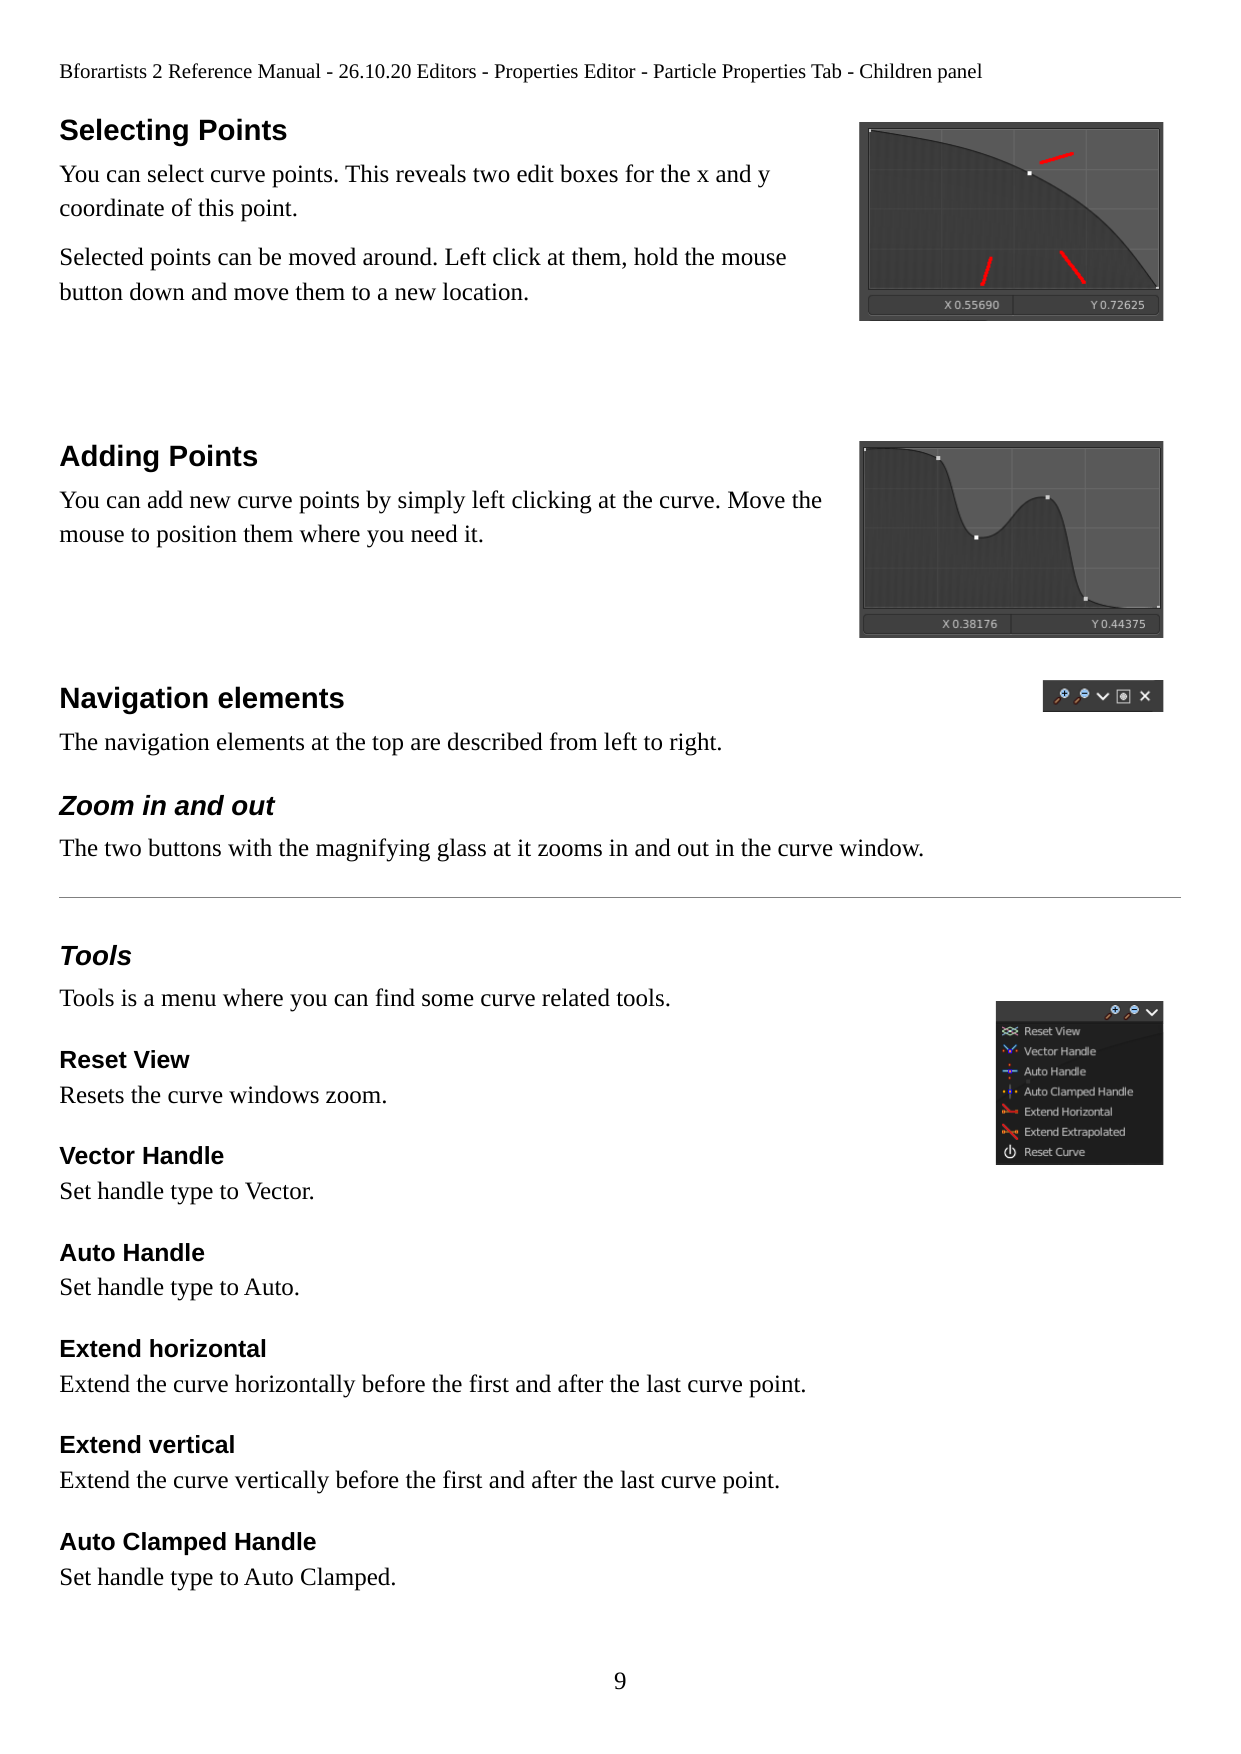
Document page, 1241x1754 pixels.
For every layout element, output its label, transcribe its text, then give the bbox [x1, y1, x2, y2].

text Set handle type to Auto Clamped. [59, 1562, 1181, 1590]
text You can add new curve points by simply left clicking at the curve. Move the mouse to position them where you need it. [59, 485, 859, 548]
subtitle Extend vertical [59, 1430, 1181, 1459]
subtitle [1164, 1045, 1181, 1073]
subtitle Selecting Points [59, 113, 1181, 146]
text Extend the curve vertically before the first and after the last curve point. [59, 1465, 1181, 1494]
subtitle Auto Clamped Handle [59, 1527, 1181, 1555]
text Set handle type to Auto. [59, 1272, 1181, 1301]
subtitle Tools [59, 939, 1181, 971]
text Extend the curve horizontally before the first and after the last curve point. [59, 1369, 1181, 1398]
text Set handle type to Vector. [59, 1176, 1181, 1205]
subtitle Extend horizontal [59, 1334, 1181, 1363]
text The two buttons with the magnifying glass at it zooms in and out in the curve window. [59, 833, 1181, 862]
text Selected points can be moved around. Left click at them, hold the mouse button down and move them to a new location. [59, 242, 859, 306]
text Tools is a menu where you can find some curve related tools. [59, 983, 1181, 1012]
subtitle Vector Handle [59, 1141, 1181, 1170]
picture [859, 122, 1164, 321]
picture [995, 1001, 1164, 1165]
subtitle Reset View [59, 1045, 995, 1073]
picture [859, 441, 1164, 638]
text The navigation elements at the top are described from left to right. [59, 727, 1181, 756]
subtitle Adding Points [59, 439, 1181, 472]
subtitle Zoom in and out [59, 789, 1181, 821]
text You can select curve points. This reveals two edit boxes for the x and y coordinate of this point. [59, 159, 859, 222]
picture [1042, 680, 1164, 712]
text Resets the curve windows zoom. [59, 1080, 995, 1108]
subtitle Navigation elements [59, 681, 1181, 715]
subtitle Auto Handle [59, 1238, 1181, 1266]
